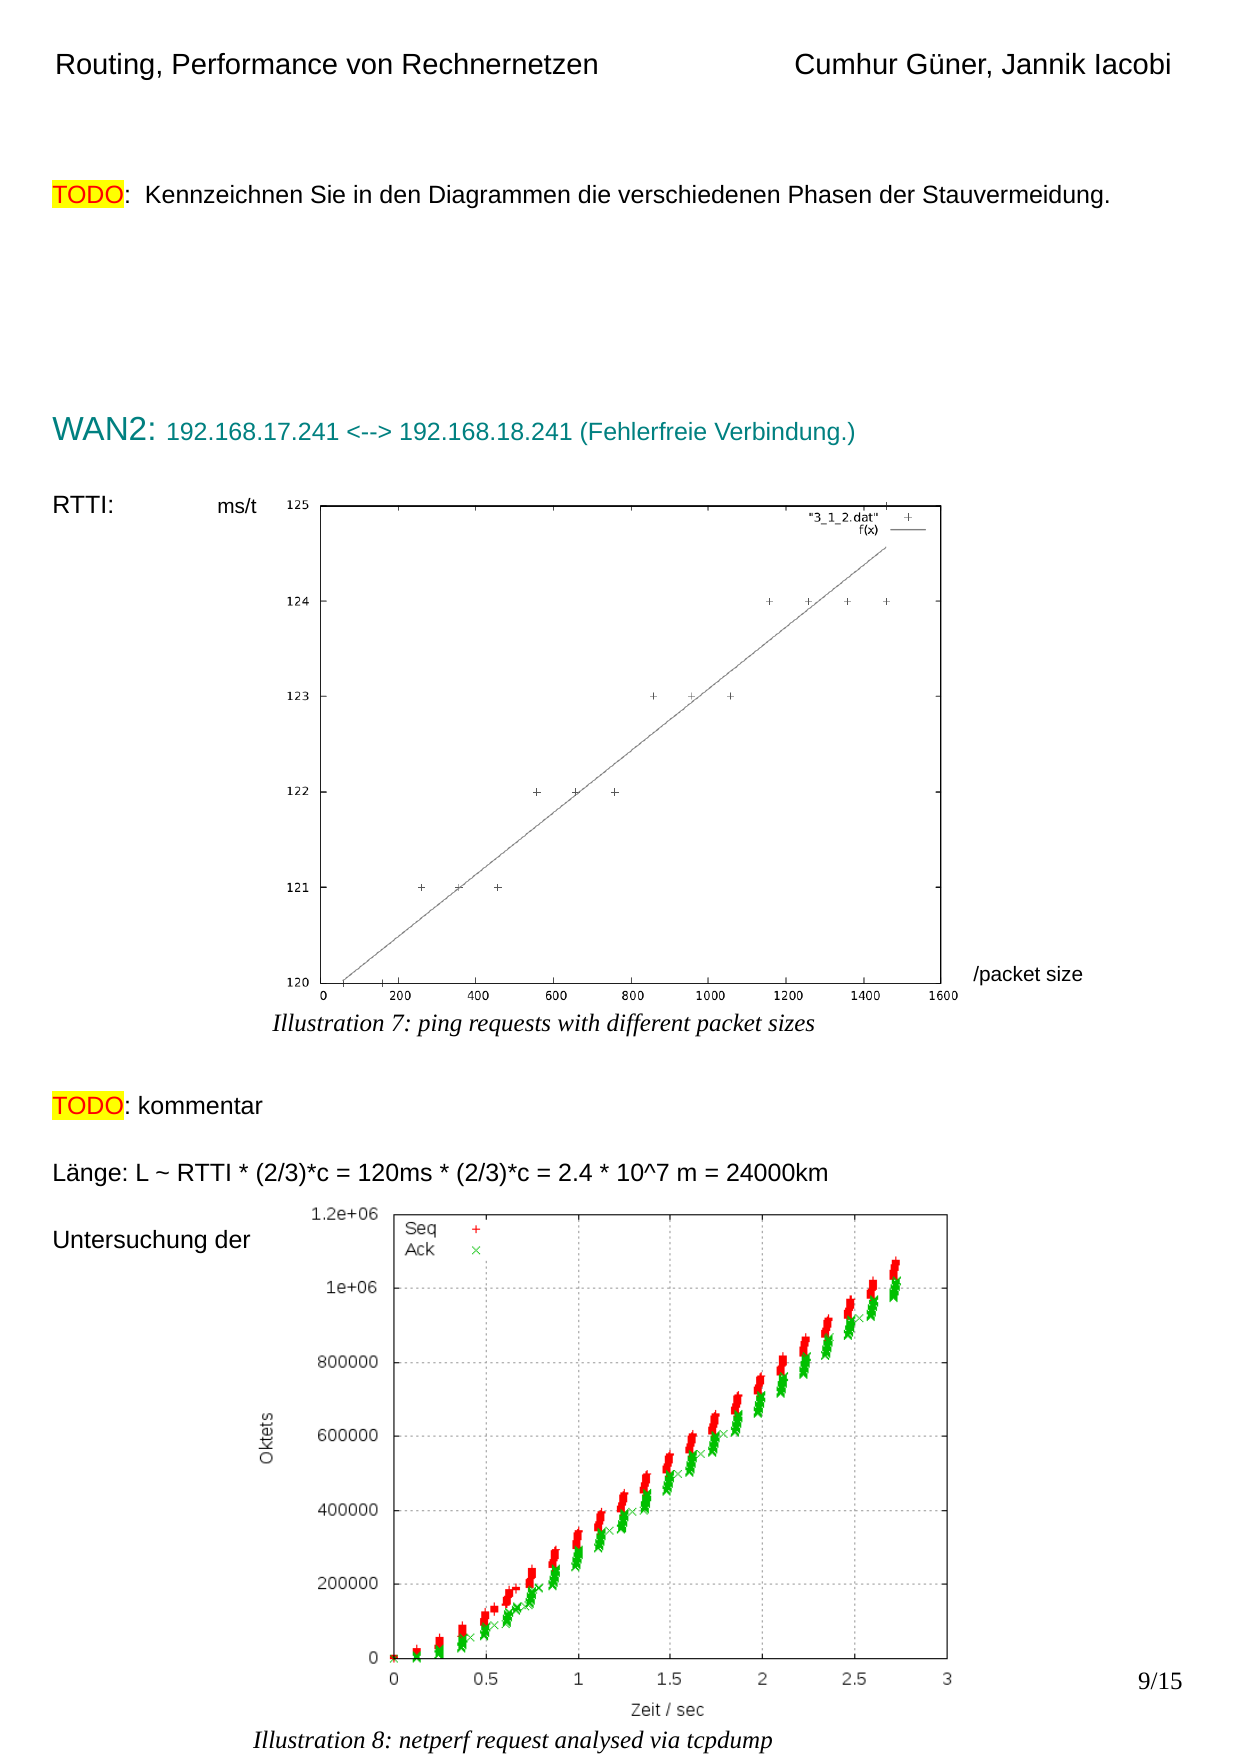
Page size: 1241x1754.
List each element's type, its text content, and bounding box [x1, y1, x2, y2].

picture [272, 490, 963, 1008]
picture [252, 1192, 982, 1726]
text WAN2: 192.168.17.241 <--> 192.168.18.241 (Fehlerfreie Verbindung.) [52, 409, 1182, 447]
text TODO: kommentar [52, 1091, 1182, 1120]
text [963, 490, 1182, 519]
text Illustration 7: ping requests with different packet sizes [272, 1008, 962, 1037]
text Untersuchung der Übertragung per tcpdump: [982, 1225, 1182, 1253]
text TODO: Kennzeichnen Sie in den Diagrammen die verschiedenen Phasen der Stauvermeidung. [52, 180, 1182, 208]
text [52, 958, 272, 986]
text Untersuchung der Übertragung per tcpdump: [52, 1225, 252, 1253]
text RTTI: ms/t [52, 490, 272, 519]
text Illustration 8: netperf request analysed via tcpdump [253, 1726, 982, 1754]
text /packet size [963, 958, 1182, 986]
text Länge: L ~ RTTI * (2/3)*c = 120ms * (2/3)*c = 2.4 * 10^7 m = 24000km [52, 1158, 1182, 1187]
